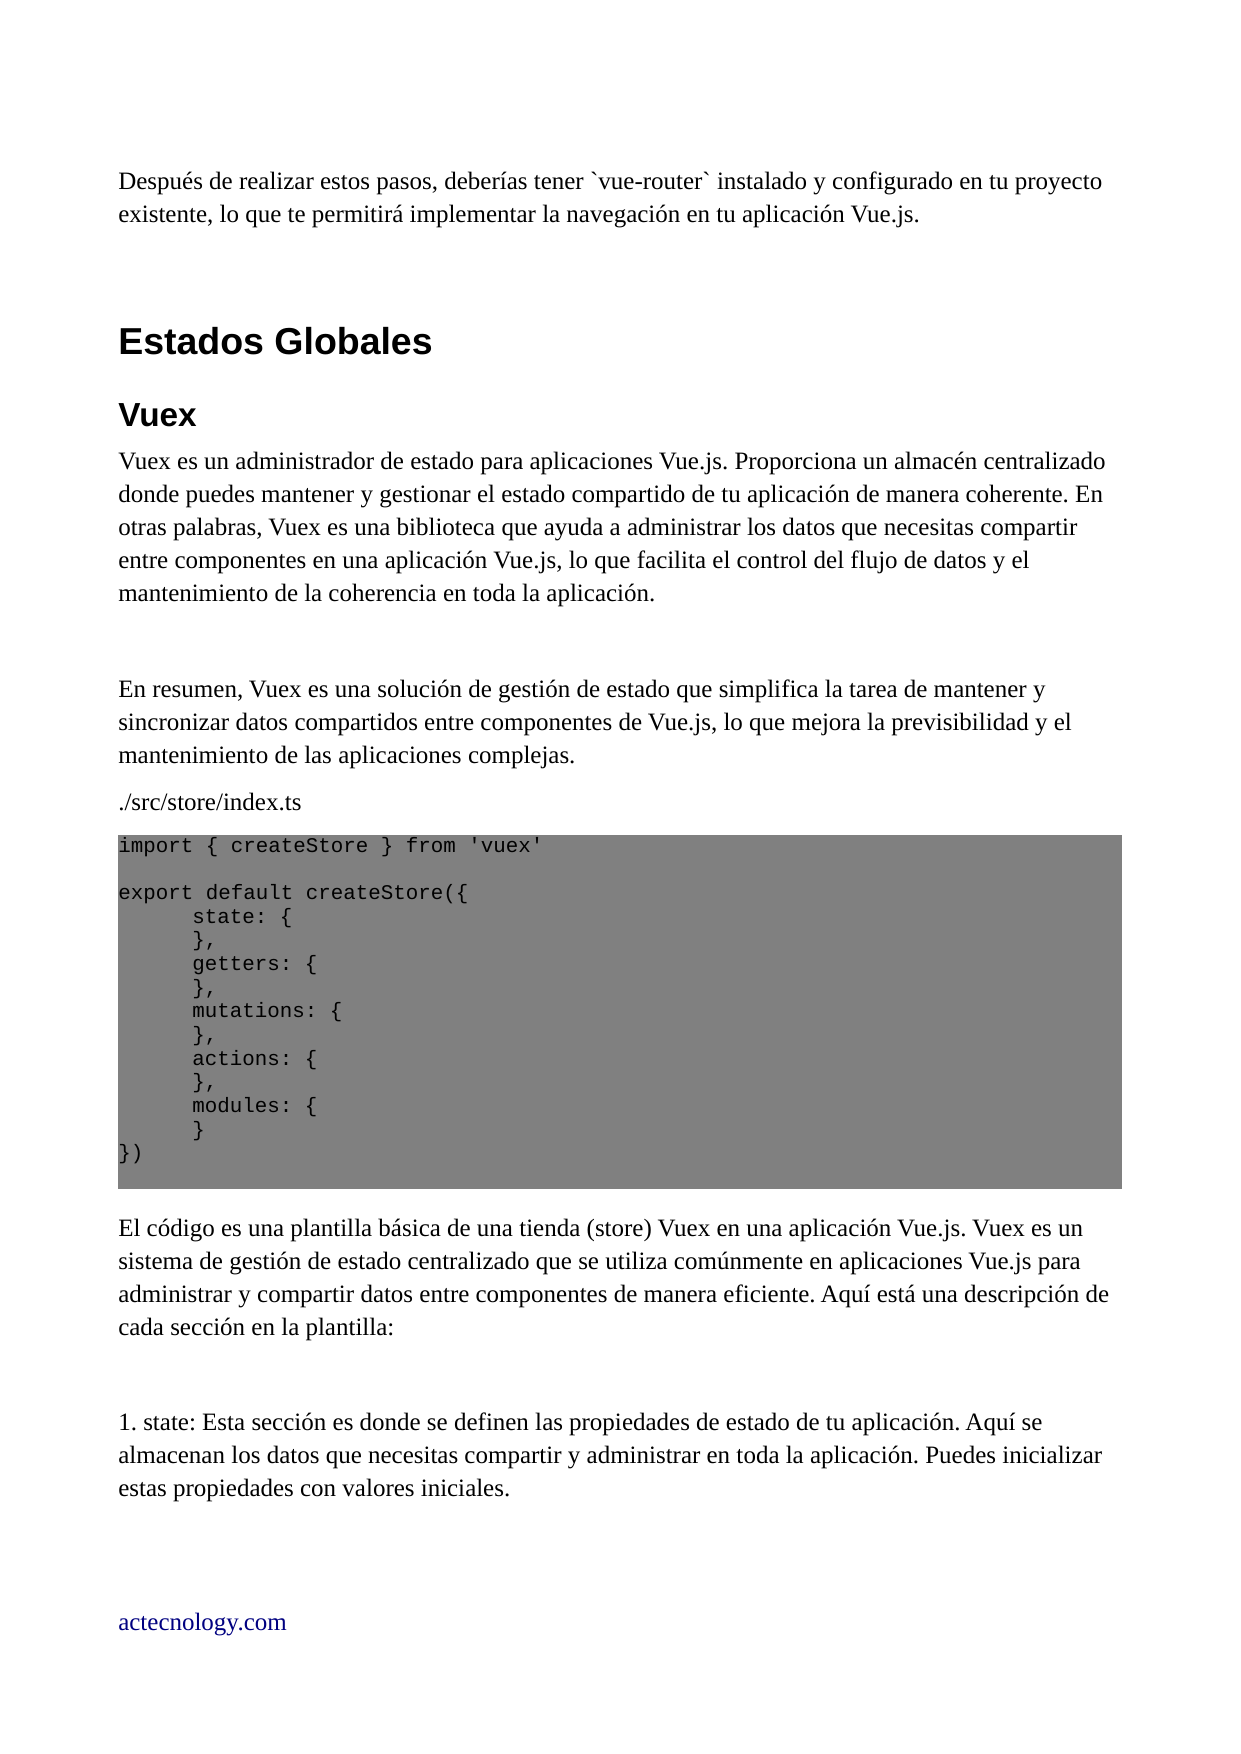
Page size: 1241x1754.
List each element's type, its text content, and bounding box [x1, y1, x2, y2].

text }) [118, 1142, 1122, 1166]
text En resumen, Vuex es una solución de gestión de estado que simplifica la tarea de mantener y sincronizar datos compartidos entre componentes de Vue.js, lo que mejora la previsibilidad y el mantenimiento de las aplicaciones complejas. [118, 674, 1122, 768]
subtitle Estados Globales [118, 319, 1122, 362]
text import { createStore } from 'vuex' [118, 835, 1122, 858]
text }, [118, 929, 1122, 953]
text ./src/store/index.ts [118, 787, 1122, 816]
text Vuex es un administrador de estado para aplicaciones Vue.js. Proporciona un almacén centralizado donde puedes mantener y gestionar el estado compartido de tu aplicación de manera coherente. En otras palabras, Vuex es una biblioteca que ayuda a administrar los datos que necesitas compartir entre componentes en una aplicación Vue.js, lo que facilita el control del flujo de datos y el mantenimiento de la coherencia en toda la aplicación. [118, 446, 1122, 607]
text actions: { [118, 1048, 1122, 1071]
text export default createStore({ [118, 882, 1122, 906]
text 1. state: Esta sección es donde se definen las propiedades de estado de tu aplicación. Aquí se almacenan los datos que necesitas compartir y administrar en toda la aplicación. Puedes inicializar estas propiedades con valores iniciales. [118, 1407, 1122, 1502]
text } [118, 1119, 1122, 1142]
text Después de realizar estos pasos, deberías tener `vue-router` instalado y configurado en tu proyecto existente, lo que te permitirá implementar la navegación en tu aplicación Vue.js. [118, 166, 1122, 227]
text }, [118, 1024, 1122, 1048]
text }, [118, 977, 1122, 1000]
text mutations: { [118, 1000, 1122, 1024]
text El código es una plantilla básica de una tienda (store) Vuex en una aplicación Vue.js. Vuex es un sistema de gestión de estado centralizado que se utiliza comúnmente en aplicaciones Vue.js para administrar y compartir datos entre componentes de manera eficiente. Aquí está una descripción de cada sección en la plantilla: [118, 1213, 1122, 1341]
text modules: { [118, 1095, 1122, 1119]
text }, [118, 1071, 1122, 1095]
text getters: { [118, 953, 1122, 977]
text state: { [118, 906, 1122, 929]
subtitle Vuex [118, 395, 1122, 434]
